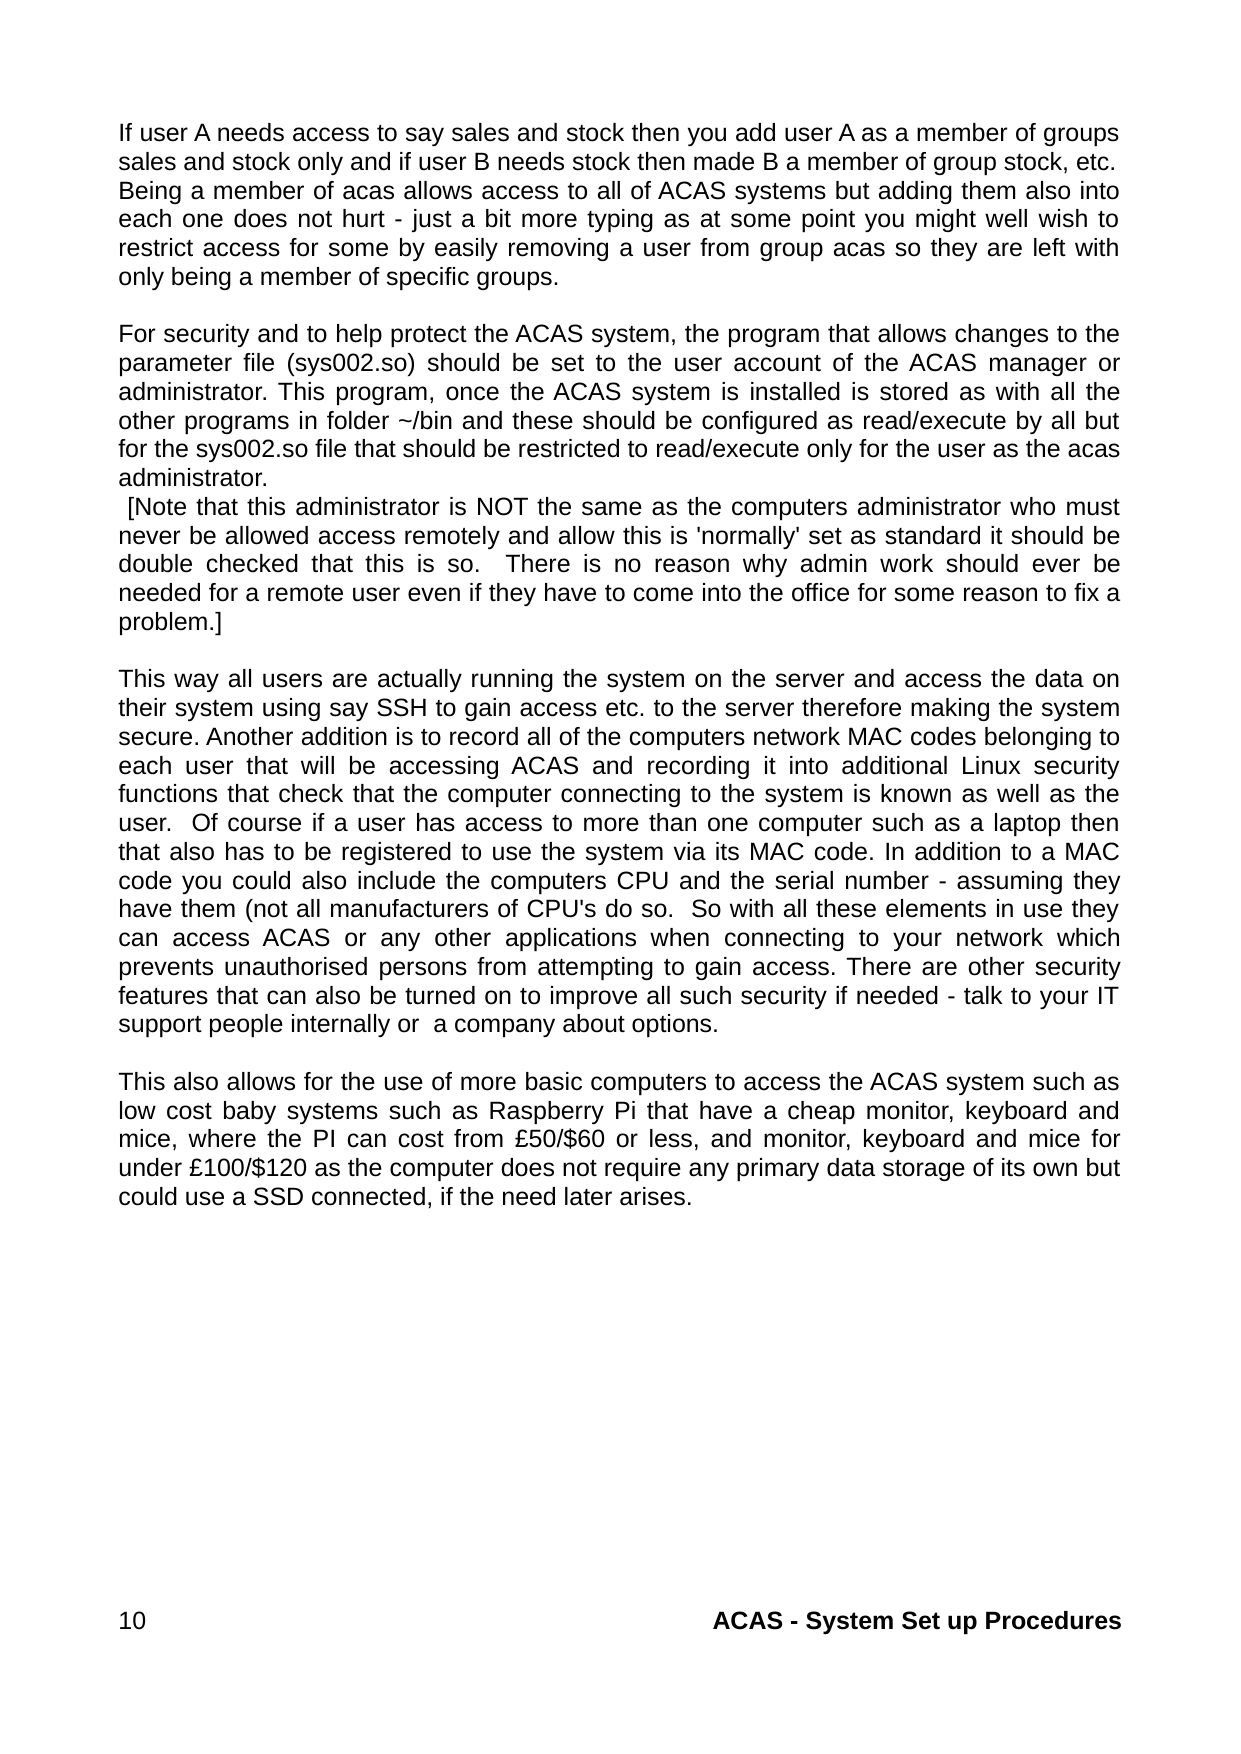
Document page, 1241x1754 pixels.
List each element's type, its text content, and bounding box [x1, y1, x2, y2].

text This also allows for the use of more basic computers to access the ACAS system such as low cost baby systems such as Raspberry Pi that have a cheap monitor, keyboard and mice, where the PI can cost from £50/$60 or less, and monitor, keyboard and mice for under £100/$120 as the computer does not require any primary data storage of its own but could use a SSD connected, if the need later arises. [118, 1067, 1122, 1211]
text [Note that this administrator is NOT the same as the computers administrator who must never be allowed access remotely and allow this is 'normally' set as standard it should be double checked that this is so. There is no reason why admin work should ever be needed for a remote user even if they have to come into the office for some reason to fix a problem.] [118, 492, 1122, 636]
text For security and to help protect the ACAS system, the program that allows changes to the parameter file (sys002.so) should be set to the user account of the ACAS manager or administrator. This program, once the ACAS system is installed is stored as with all the other programs in folder ~/bin and these should be configured as read/execute by all but for the sys002.so file that should be restricted to read/execute only for the user as the acas administrator. [118, 319, 1122, 492]
text Being a member of acas allows access to all of ACAS systems but adding them also into each one does not hurt - just a bit more typing as at some point you might well wish to restrict access for some by easily removing a user from group acas so they are left with only being a member of specific groups. [118, 176, 1122, 291]
text If user A needs access to say sales and stock then you add user A as a member of groups sales and stock only and if user B needs stock then made B a member of group stock, etc. [118, 118, 1122, 176]
text This way all users are actually running the system on the server and access the data on their system using say SSH to gain access etc. to the server therefore making the system secure. Another addition is to record all of the computers network MAC codes belonging to each user that will be accessing ACAS and recording it into additional Linux security functions that check that the computer connecting to the system is known as well as the user. Of course if a user has access to more than one computer such as a laptop then that also has to be registered to use the system via its MAC code. In addition to a MAC code you could also include the computers CPU and the serial number - assuming they have them (not all manufacturers of CPU's do so. So with all these elements in use they can access ACAS or any other applications when connecting to your network which prevents unauthorised persons from attempting to gain access. There are other security features that can also be turned on to improve all such security if needed - talk to your IT support people internally or a company about options. [118, 664, 1122, 1038]
